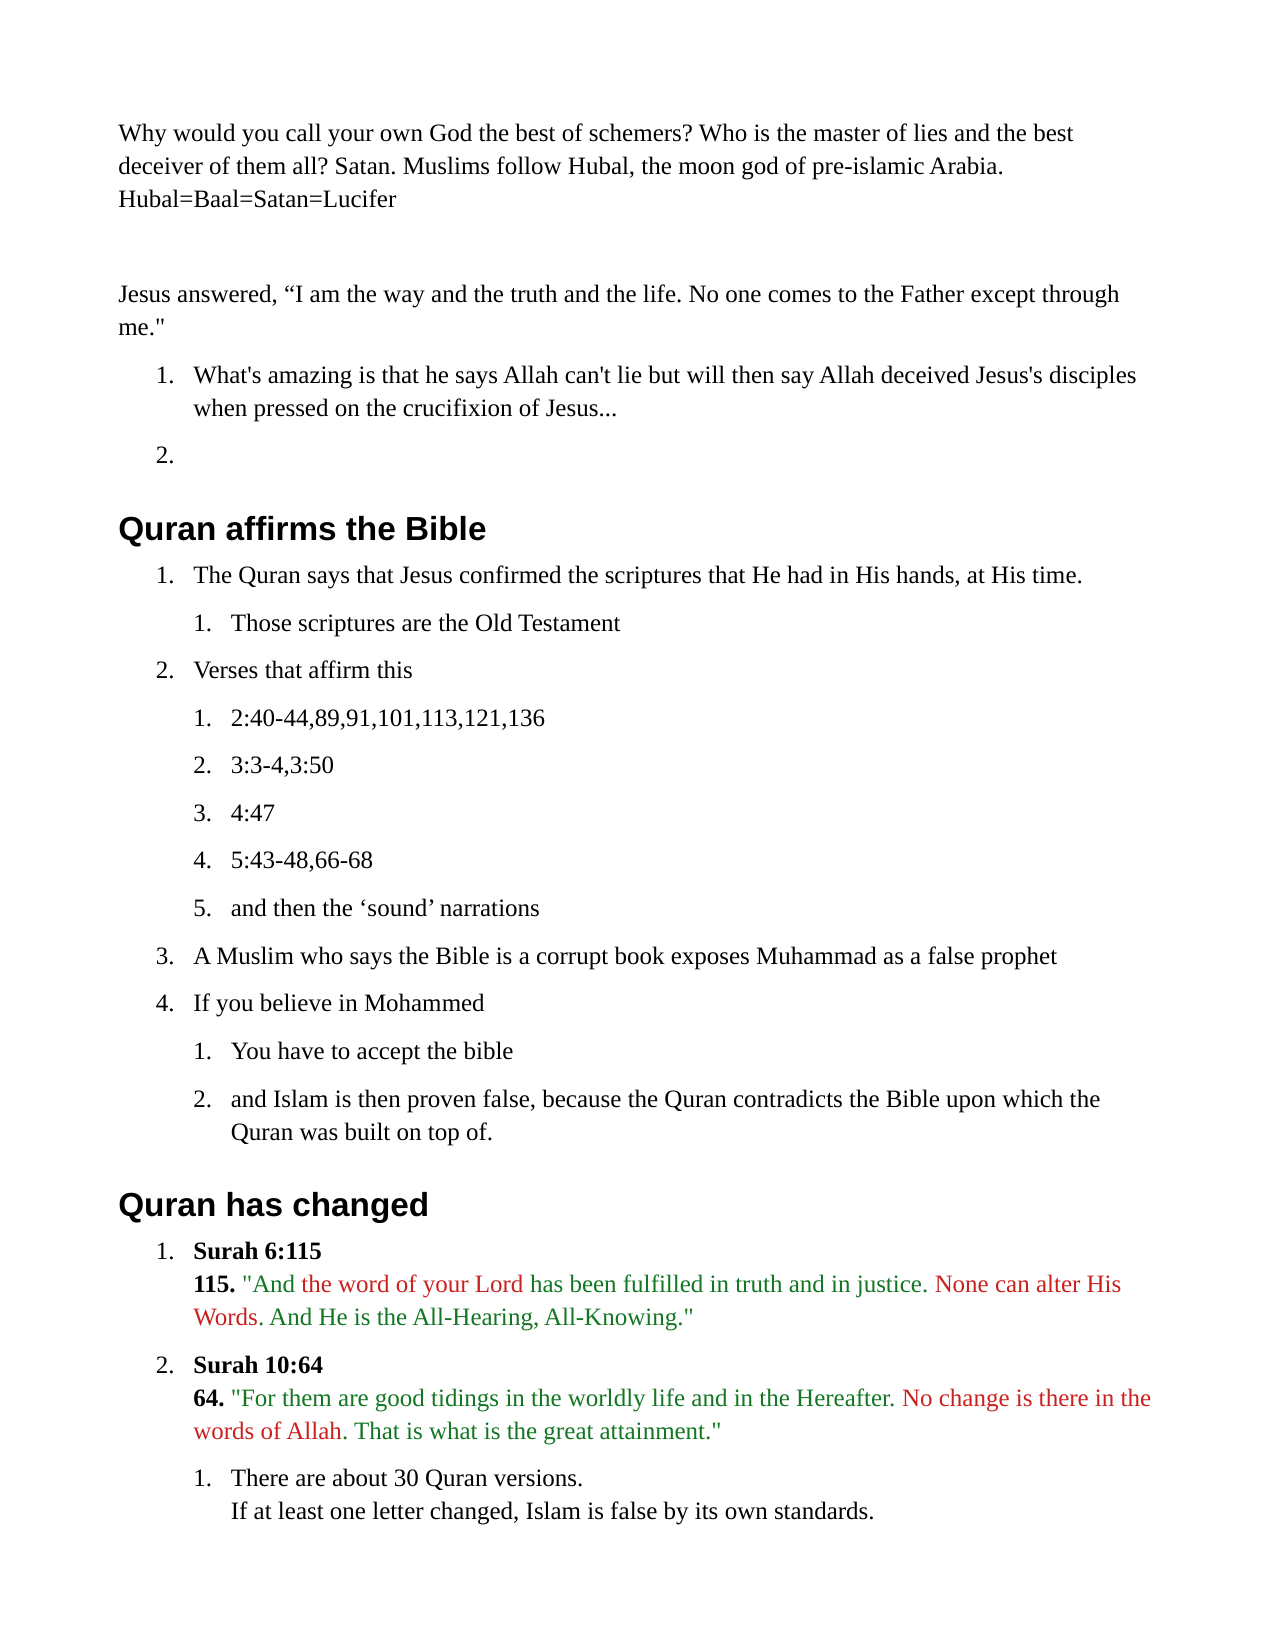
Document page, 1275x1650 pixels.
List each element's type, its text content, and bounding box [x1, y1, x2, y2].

list and Islam is then proven false, because the Quran contradicts the Bible upon which the Quran was built on top of. [193, 1084, 1157, 1145]
list Verses that affirm this [156, 655, 1157, 684]
list The Quran says that Jesus confirmed the scriptures that He had in His hands, at His time. [156, 560, 1157, 589]
list and then the ‘sound’ narrations [193, 893, 1157, 922]
text Jesus answered, “I am the way and the truth and the life. No one comes to the Father except through me." ️️ [118, 279, 1157, 341]
text Why would you call your own God the best of schemers? Who is the master of lies and the best deceiver of them all? Satan. Muslims follow Hubal, the moon god of pre-islamic Arabia. Hubal=Baal=Satan=Lucifer [118, 118, 1157, 213]
list Those scriptures are the Old Testament [193, 608, 1157, 636]
list 3:3-4,3:50 [193, 750, 1157, 779]
subtitle Quran has changed [118, 1185, 1157, 1223]
list If you believe in Mohammed [156, 988, 1157, 1017]
list A Muslim who says the Bible is a corrupt book exposes Muhammad as a false prophet [156, 941, 1157, 969]
list There are about 30 Quran versions. If at least one letter changed, Islam is false by its own standards. [193, 1463, 1157, 1525]
subtitle Quran affirms the Bible [118, 509, 1157, 547]
list You have to accept the bible [193, 1036, 1157, 1065]
list 5:43-48,66-68 [193, 846, 1157, 874]
list What's amazing is that he says Allah can't lie but will then say Allah deceived Jesus's disciples when pressed on the crucifixion of Jesus... [156, 360, 1157, 422]
list Surah 10:64 64. "For them are good tidings in the worldly life and in the Hereafter. No change is there in the words of Allah. That is what is the great attainment." [156, 1350, 1157, 1444]
list 2:40-44,89,91,101,113,121,136 [193, 703, 1157, 732]
list 4:47 [193, 798, 1157, 827]
list Surah 6:115 115. "And the word of your Lord has been fulfilled in truth and in justice. None can alter His Words. And He is the All-Hearing, All-Knowing." [156, 1236, 1157, 1331]
